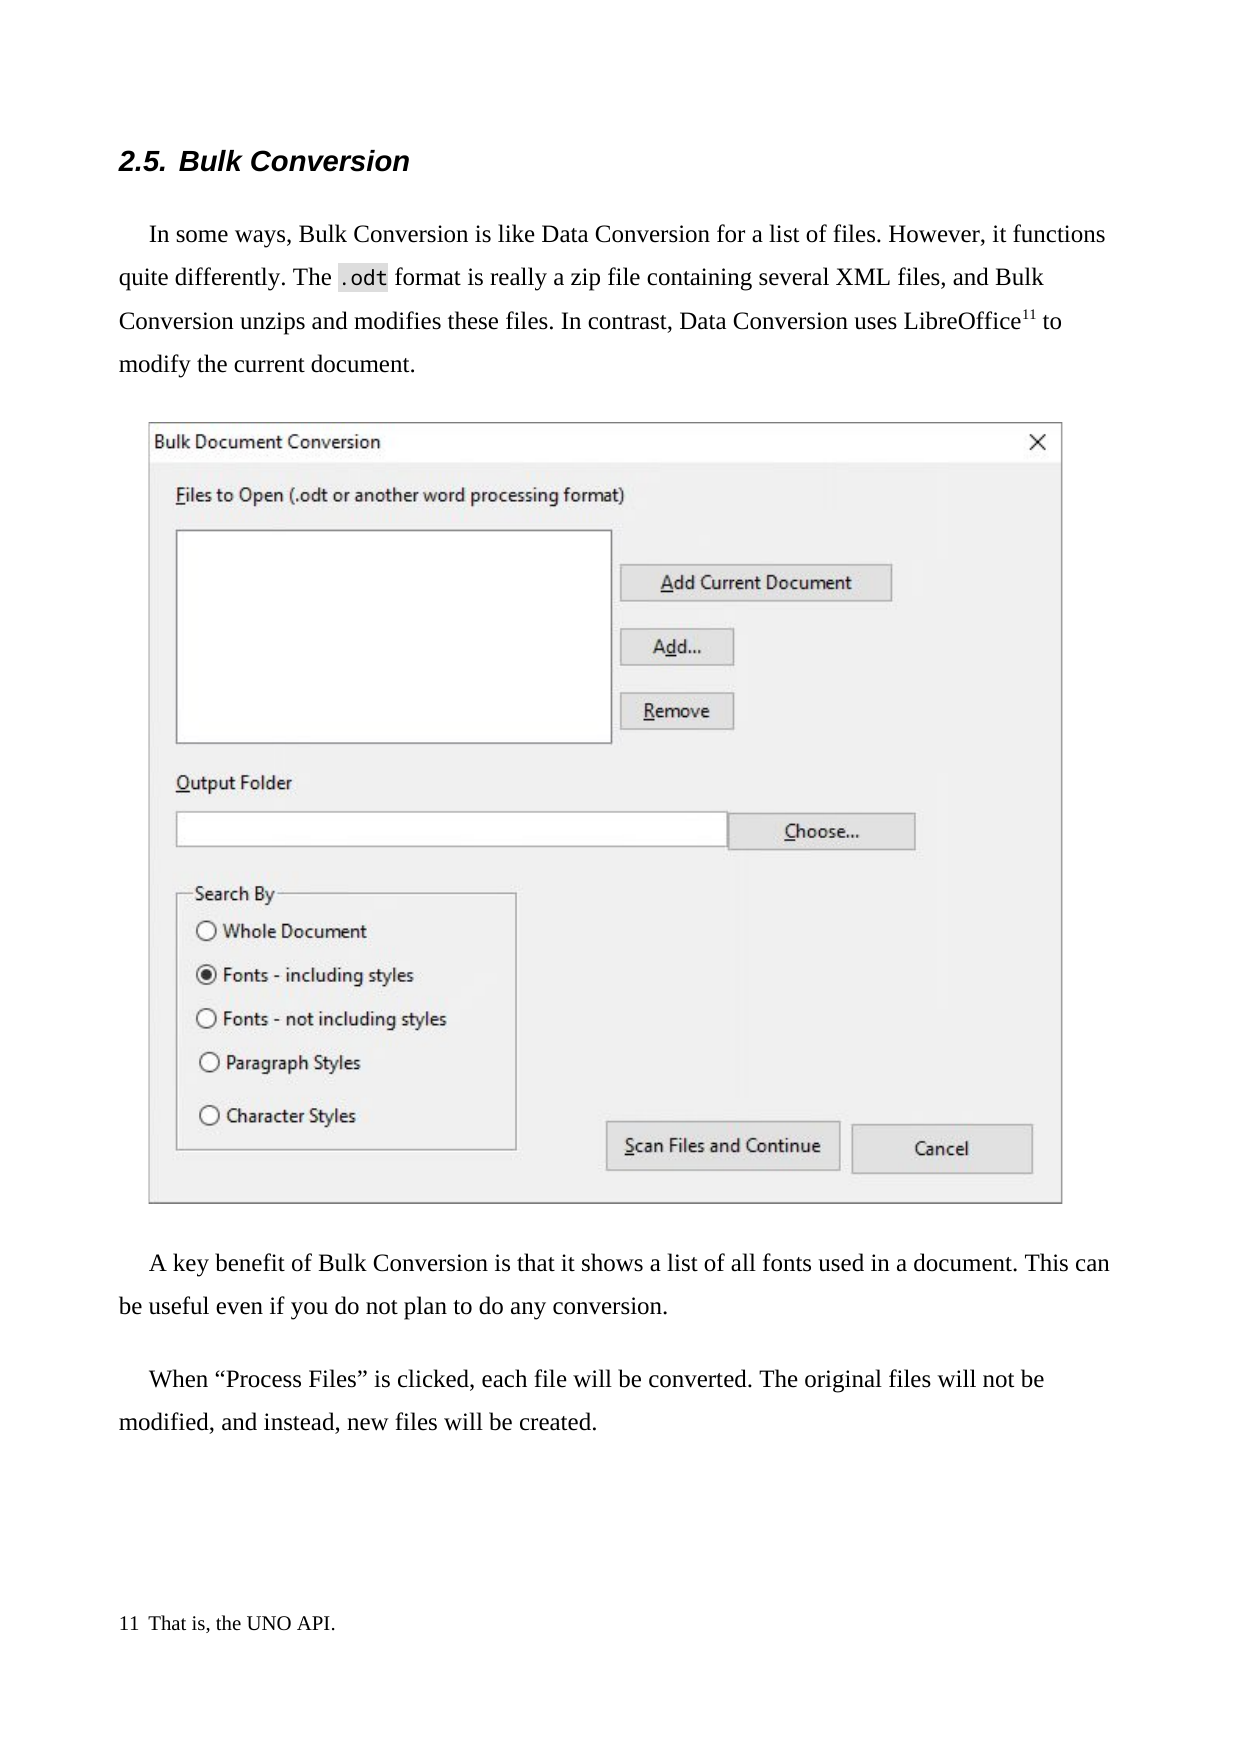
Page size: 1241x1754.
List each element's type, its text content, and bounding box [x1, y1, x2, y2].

text When “Process Files” is clicked, each file will be converted. The original files will not be modified, and instead, new files will be created. [118, 1364, 1122, 1436]
subtitle Bulk Conversion [118, 143, 1122, 177]
picture [148, 422, 1063, 1204]
text A key benefit of Bulk Conversion is that it shows a list of all fonts used in a document. This can be useful even if you do not plan to do any conversion. [118, 1248, 1122, 1320]
text In some ways, Bulk Conversion is like Data Conversion for a list of files. However, it functions quite differently. The .odt format is really a zip file containing several XML files, and Bulk Conversion unzips and modifies these files. In contrast, Data Conversion uses LibreOffice to modify the current document. [118, 219, 1122, 378]
text That is, the UNO API. [118, 1611, 1122, 1635]
